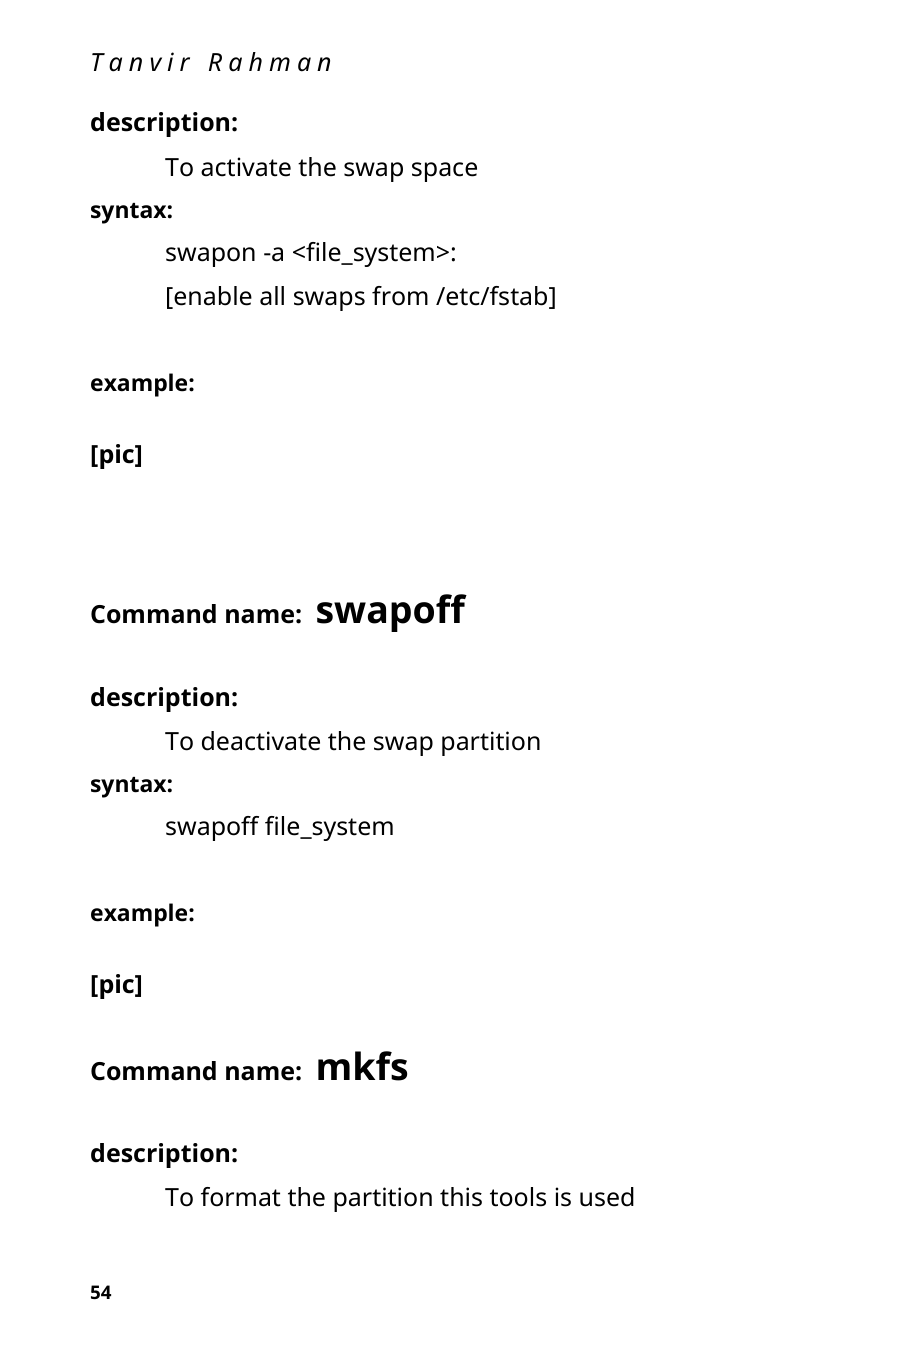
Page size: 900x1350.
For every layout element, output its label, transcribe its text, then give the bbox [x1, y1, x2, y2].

text To activate the swap space [90, 149, 810, 183]
text description: [90, 105, 810, 139]
text description: [90, 679, 810, 713]
text [pic] [90, 437, 810, 471]
text To deactivate the swap partition [90, 723, 810, 757]
text Command name: swapoff [90, 584, 810, 635]
text swapon -a <file_system>: [90, 234, 810, 268]
text [pic] [90, 967, 810, 1001]
text syntax: [90, 768, 810, 799]
text To format the partition this tools is used [90, 1180, 810, 1214]
text swapoff file_system [90, 808, 810, 842]
text [enable all swaps from /etc/fstab] [90, 278, 810, 312]
text syntax: [90, 193, 810, 225]
text Command name: mkfs [90, 1040, 810, 1091]
text example: [90, 897, 810, 928]
text example: [90, 367, 810, 398]
text description: [90, 1136, 810, 1170]
